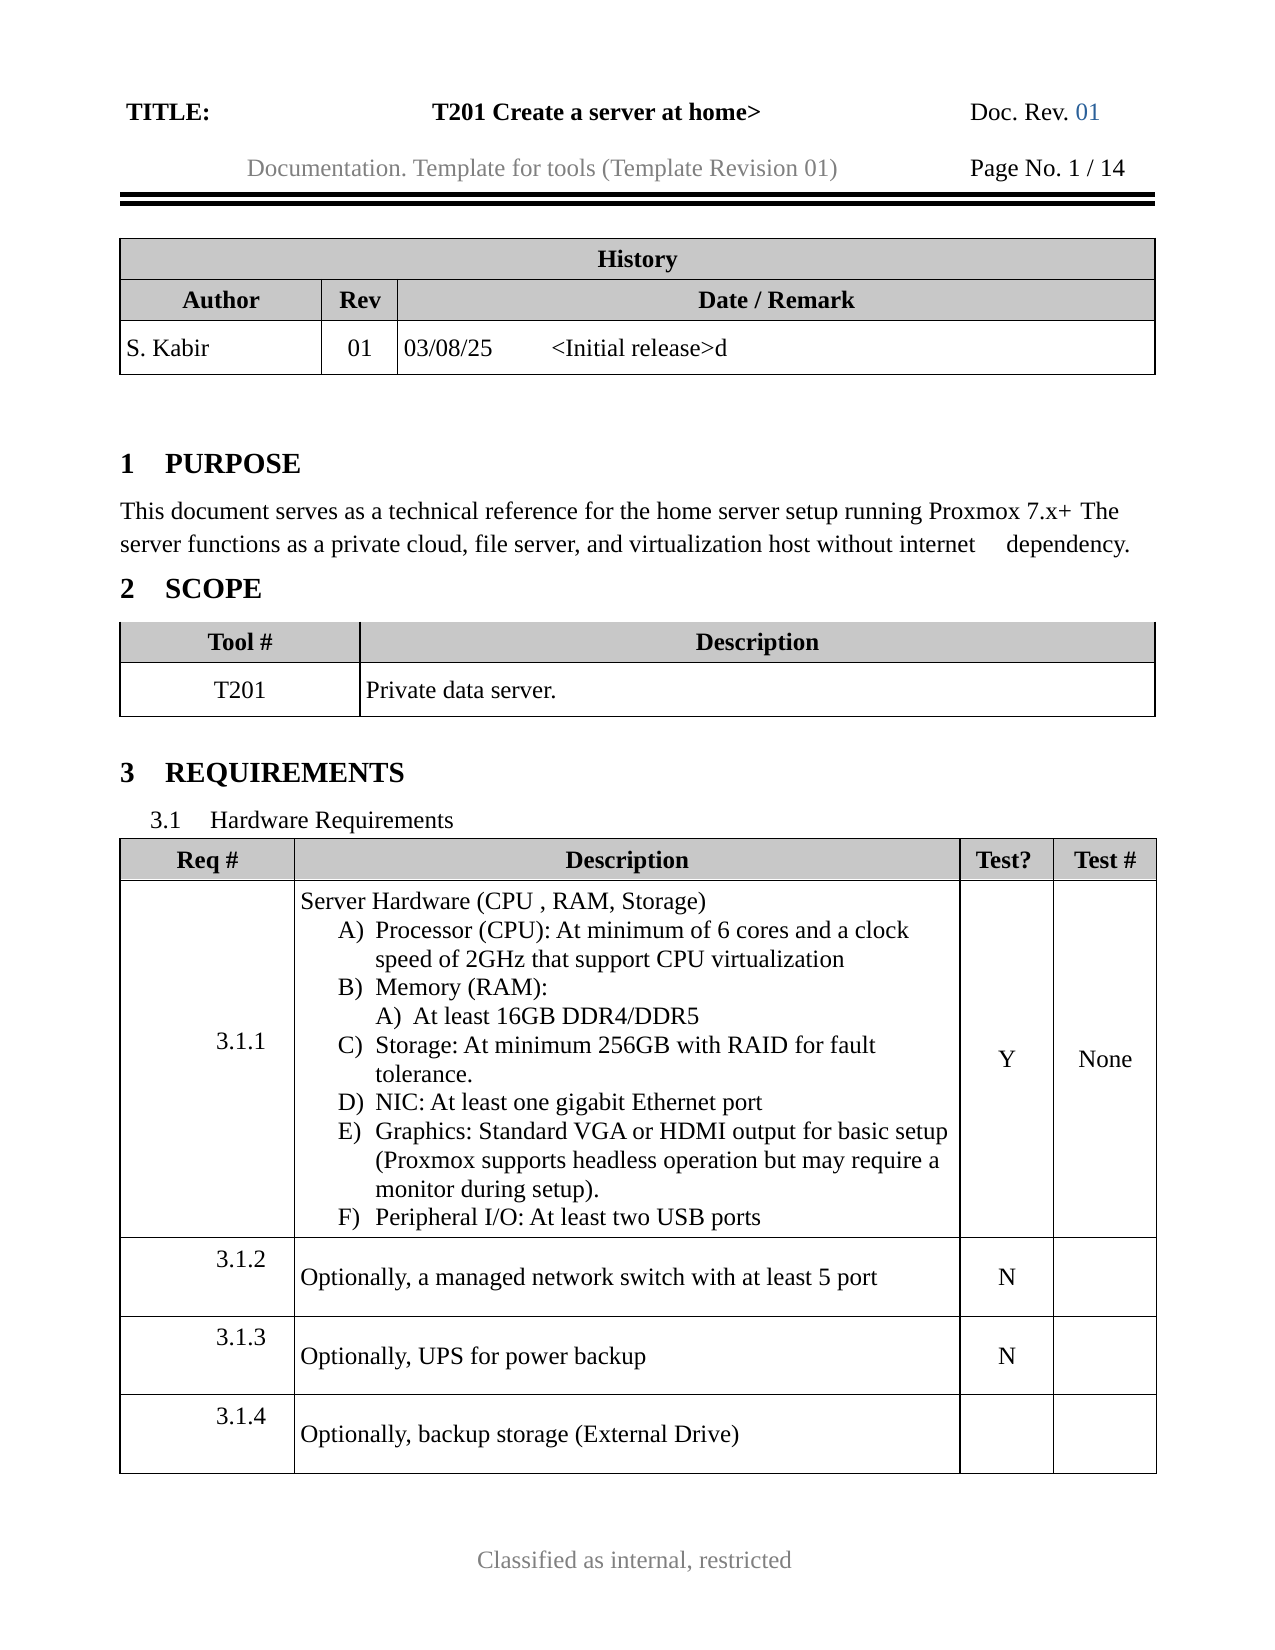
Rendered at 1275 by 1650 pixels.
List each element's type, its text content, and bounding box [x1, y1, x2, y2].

table_header Description [361, 622, 1154, 662]
table_cell N [961, 1238, 1053, 1316]
subtitle SCOPE [120, 571, 1155, 605]
table_header Tool # [121, 622, 359, 662]
table_cell [121, 1238, 294, 1316]
table_cell S. Kabir [121, 321, 321, 374]
table_cell [1054, 1238, 1156, 1316]
table_header History [121, 239, 1154, 279]
table_header Req # [121, 839, 294, 879]
table_cell T201 [121, 663, 359, 716]
table_cell None [1054, 881, 1156, 1237]
table_cell Server Hardware (CPU , RAM, Storage) Processor (CPU): At minimum of 6 cores and a clock speed of 2GHz that support CPU virtualization Memory (RAM): At least 16GB DDR4/DDR5 Storage: At minimum 256GB with RAID for fault tolerance. NIC: At least one gigabit Ethernet port Graphics: Standard VGA or HDMI output for basic setup (Proxmox supports headless operation but may require a monitor during setup). Peripheral I/O: At least two USB ports [295, 881, 959, 1237]
table_cell 01 [322, 321, 397, 374]
table_cell Date / Remark [398, 280, 1154, 320]
table_header Test # [1054, 839, 1156, 879]
table_cell Optionally, backup storage (External Drive) [295, 1395, 959, 1473]
table_cell [121, 1395, 294, 1473]
table_cell Optionally, UPS for power backup [295, 1317, 959, 1394]
table_cell [1054, 1395, 1156, 1473]
table_header Test? [961, 839, 1053, 879]
table_header Description [295, 839, 959, 879]
subtitle Hardware Requirements [120, 805, 1155, 834]
table_cell Author [121, 280, 321, 320]
table_cell Rev [322, 280, 397, 320]
table_cell Y [961, 881, 1053, 1237]
subtitle Purpose [120, 446, 1155, 479]
subtitle This document serves as a technical reference for the home server setup running Proxmox 7.x+ The server functions as a private cloud, file server, and virtualization host without internet dependency. [120, 496, 1155, 558]
subtitle Requirements [120, 755, 1155, 788]
table_cell 03/08/25 <Initial release>d [398, 321, 1154, 374]
table_cell [1054, 1317, 1156, 1394]
table_cell [121, 1317, 294, 1394]
table_cell N [961, 1317, 1053, 1394]
table_cell [121, 881, 294, 1237]
table_cell Private data server. [361, 663, 1154, 716]
table_cell Optionally, a managed network switch with at least 5 port [295, 1238, 959, 1316]
table_cell [961, 1395, 1053, 1473]
